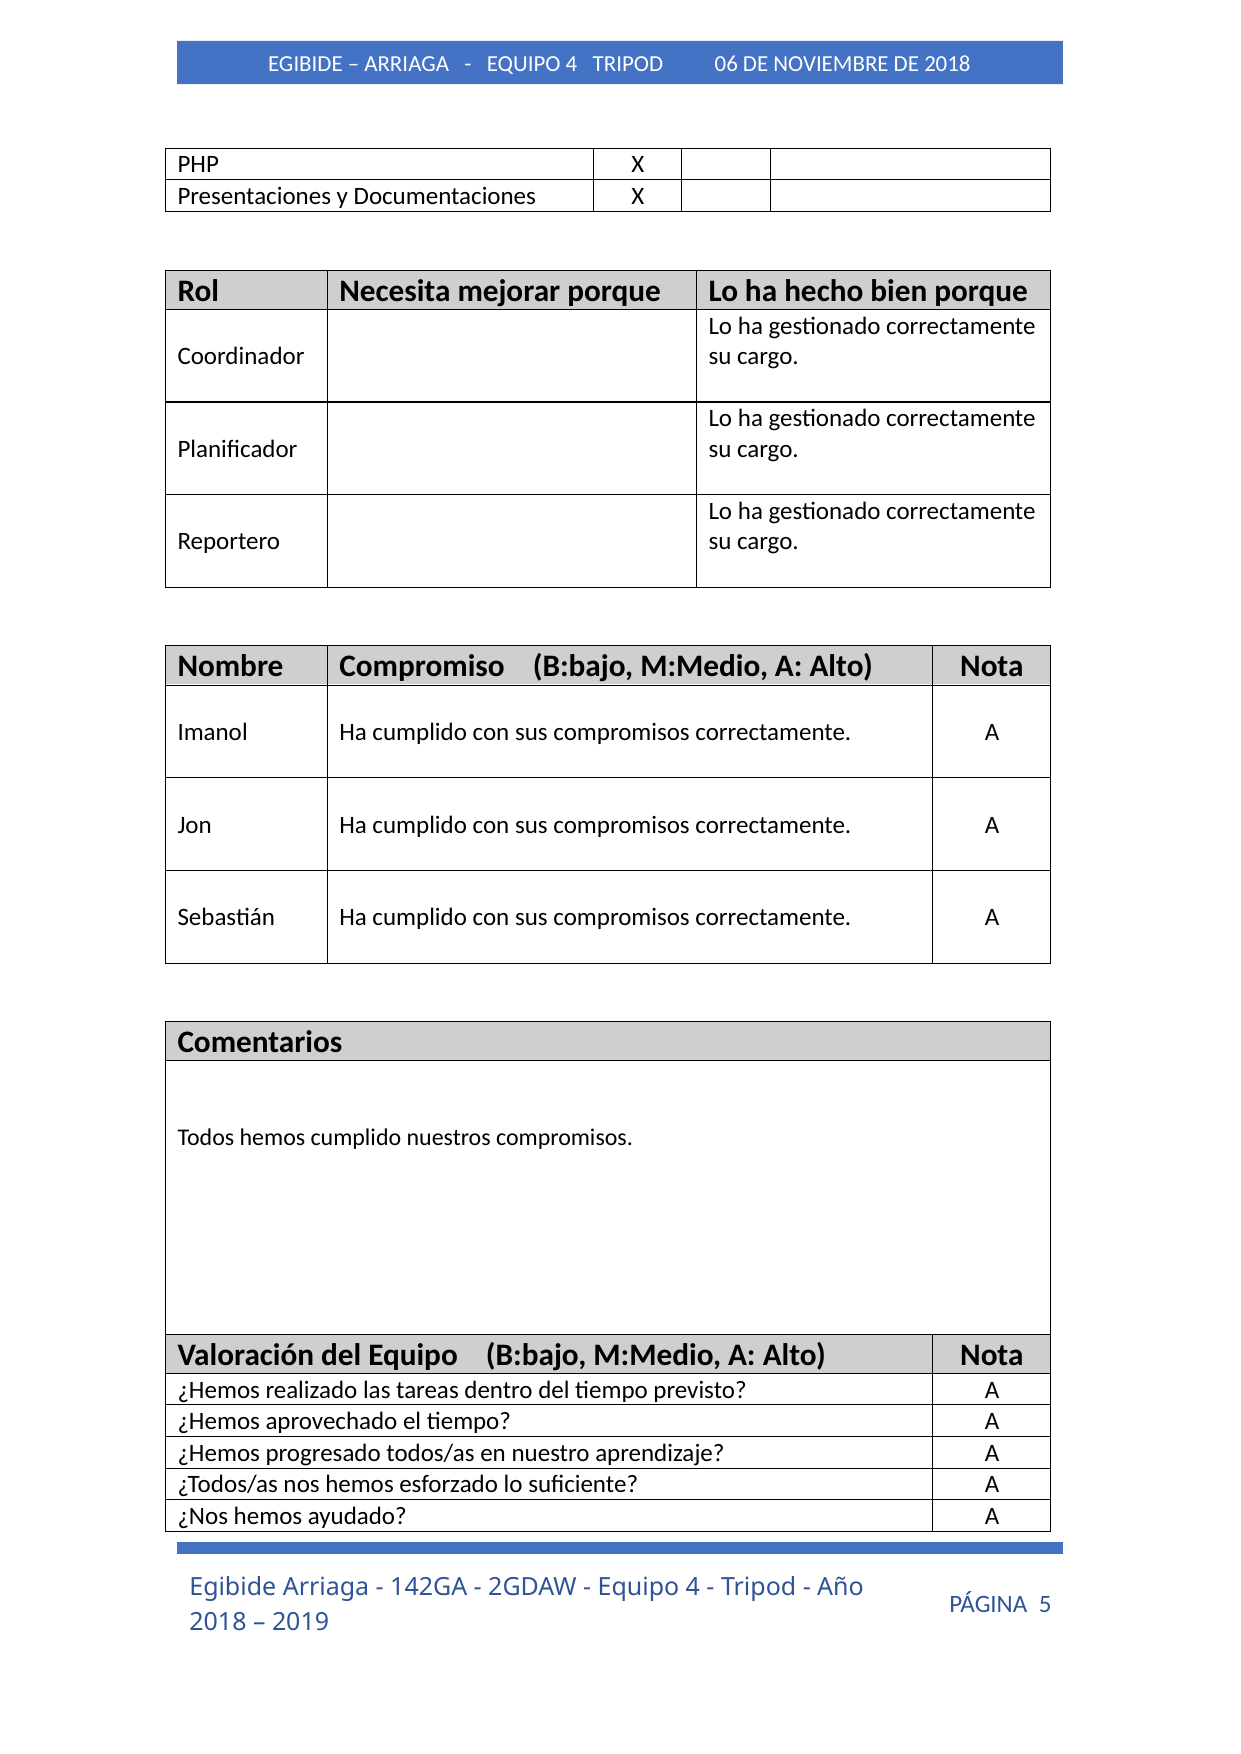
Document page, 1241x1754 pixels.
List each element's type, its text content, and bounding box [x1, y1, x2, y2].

table_cell Reportero [166, 495, 327, 587]
table_cell [771, 180, 1050, 211]
table_cell [682, 149, 770, 179]
table_cell Coordinador [166, 310, 327, 401]
table_cell Todos hemos cumplido nuestros compromisos. [166, 1061, 1050, 1334]
table_cell X [594, 180, 681, 211]
table_header Necesita mejorar porque [328, 271, 696, 309]
table_cell ¿Nos hemos ayudado? [166, 1500, 932, 1531]
table_cell ¿Hemos aprovechado el tiempo? [166, 1405, 932, 1436]
table_cell [328, 403, 696, 494]
table_cell A [933, 778, 1050, 870]
table_header Lo ha hecho bien porque [697, 271, 1050, 309]
table_cell A [933, 1469, 1050, 1499]
table_cell Lo ha gestionado correctamente su cargo. [697, 403, 1050, 494]
table_cell Ha cumplido con sus compromisos correctamente. [328, 871, 932, 962]
table_header Comentarios [166, 1022, 1050, 1060]
table_cell [328, 495, 696, 587]
table_cell Sebastián [166, 871, 327, 962]
table_cell ¿Hemos realizado las tareas dentro del tiempo previsto? [166, 1374, 932, 1404]
table_cell [682, 180, 770, 211]
table_cell A [933, 1405, 1050, 1436]
table_cell A [933, 1500, 1050, 1531]
table_cell Lo ha gestionado correctamente su cargo. [697, 495, 1050, 587]
table_cell Nota [933, 1335, 1050, 1373]
table_cell [771, 149, 1050, 179]
table_cell A [933, 1437, 1050, 1467]
table_cell Imanol [166, 686, 327, 777]
table_header Nota [933, 646, 1050, 684]
table_cell PHP [166, 149, 593, 179]
table_header Nombre [166, 646, 327, 684]
table_header Rol [166, 271, 327, 309]
table_cell Jon [166, 778, 327, 870]
table_cell Ha cumplido con sus compromisos correctamente. [328, 686, 932, 777]
table_cell Presentaciones y Documentaciones [166, 180, 593, 211]
table_cell ¿Hemos progresado todos/as en nuestro aprendizaje? [166, 1437, 932, 1467]
table_header Compromiso (B:bajo, M:Medio, A: Alto) [328, 646, 932, 684]
table_cell A [933, 686, 1050, 777]
table_cell A [933, 1374, 1050, 1404]
table_cell A [933, 871, 1050, 962]
table_cell ¿Todos/as nos hemos esforzado lo suficiente? [166, 1469, 932, 1499]
table_cell [328, 310, 696, 401]
table_cell Ha cumplido con sus compromisos correctamente. [328, 778, 932, 870]
table_cell X [594, 149, 681, 179]
table_cell Planificador [166, 403, 327, 494]
table_cell Lo ha gestionado correctamente su cargo. [697, 310, 1050, 401]
table_cell Valoración del Equipo (B:bajo, M:Medio, A: Alto) [166, 1335, 932, 1373]
